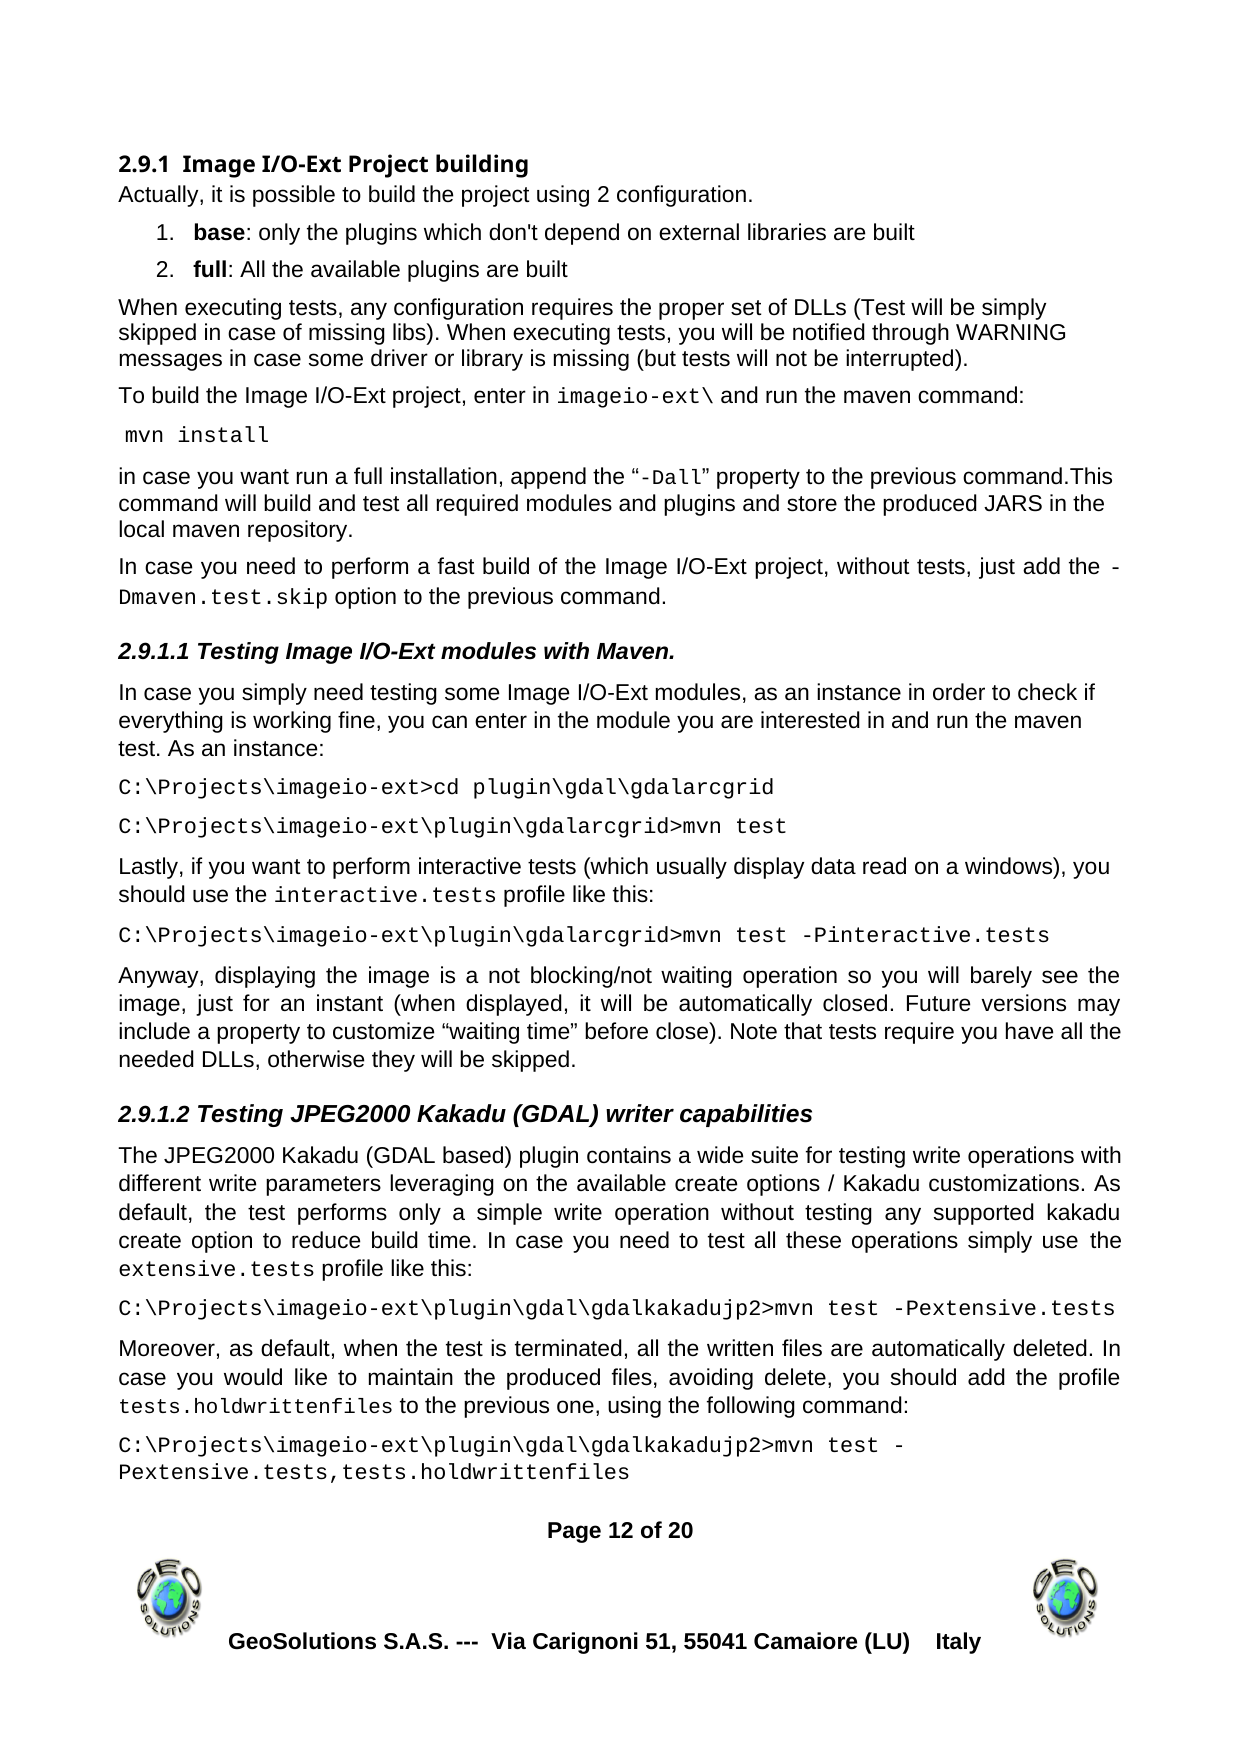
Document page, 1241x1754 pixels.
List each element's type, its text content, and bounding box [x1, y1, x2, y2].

text In case you simply need testing some Image I/O-Ext modules, as an instance in order to check if everything is working fine, you can enter in the module you are interested in and run the maven test. As an instance: [118, 680, 1122, 762]
list full: All the available plugins are built [156, 257, 1122, 282]
picture [1030, 1552, 1101, 1641]
subtitle Testing Image I/O-Ext modules with Maven. [118, 639, 1122, 665]
text C:\Projects\imageio-ext\plugin\gdal\gdalkakadujp2>mvn test -Pextensive.tests,tests.holdwrittenfiles [118, 1434, 1122, 1486]
text Anyway, displaying the image is a not blocking/not waiting operation so you will barely see the image, just for an instant (when displayed, it will be automatically closed. Future versions may include a property to customize “waiting time” before close). Note that tests require you have all the needed DLLs, otherwise they will be skipped. [118, 963, 1122, 1073]
text mvn install [118, 424, 1122, 449]
text Actually, it is possible to build the project using 2 configuration. [118, 182, 1122, 208]
text To build the Image I/O-Ext project, enter in imageio-ext\ and run the maven command: [118, 383, 1122, 410]
text C:\Projects\imageio-ext\plugin\gdal\gdalkakadujp2>mvn test -Pextensive.tests [118, 1297, 1122, 1322]
text When executing tests, any configuration requires the proper set of DLLs (Test will be simply skipped in case of missing libs). When executing tests, you will be notified through WARNING messages in case some driver or library is missing (but tests will not be interrupted). [118, 294, 1122, 371]
list base: only the plugins which don't depend on external libraries are built [156, 219, 1122, 245]
text in case you want run a full installation, append the “-Dall” property to the previous command.This command will build and test all required modules and plugins and store the produced JARS in the local maven repository. [118, 464, 1122, 542]
text Lastly, if you want to perform interactive tests (which usually display data read on a windows), you should use the interactive.tests profile like this: [118, 854, 1122, 909]
text In case you need to perform a fast build of the Image I/O-Ext project, without tests, just add the -Dmaven.test.skip option to the previous command. [118, 554, 1122, 611]
text C:\Projects\imageio-ext\plugin\gdalarcgrid>mvn test -Pinteractive.tests [118, 924, 1122, 948]
subtitle Image I/O-Ext Project building [118, 148, 1122, 179]
subtitle Testing JPEG2000 Kakadu (GDAL) writer capabilities [118, 1100, 1122, 1128]
text C:\Projects\imageio-ext>cd plugin\gdal\gdalarcgrid [118, 776, 1122, 801]
text C:\Projects\imageio-ext\plugin\gdalarcgrid>mvn test [118, 815, 1122, 840]
text Moreover, as default, when the test is terminated, all the written files are automatically deleted. In case you would like to maintain the produced files, avoiding delete, you should add the profile tests.holdwrittenfiles to the previous one, using the following command: [118, 1336, 1122, 1419]
picture [134, 1552, 205, 1641]
text The JPEG2000 Kakadu (GDAL based) plugin contains a wide suite for testing write operations with different write parameters leveraging on the available create options / Kakadu customizations. As default, the test performs only a simple write operation without testing any supported kakadu create option to reduce build time. In case you need to test all these operations simply use the extensive.tests profile like this: [118, 1143, 1122, 1283]
